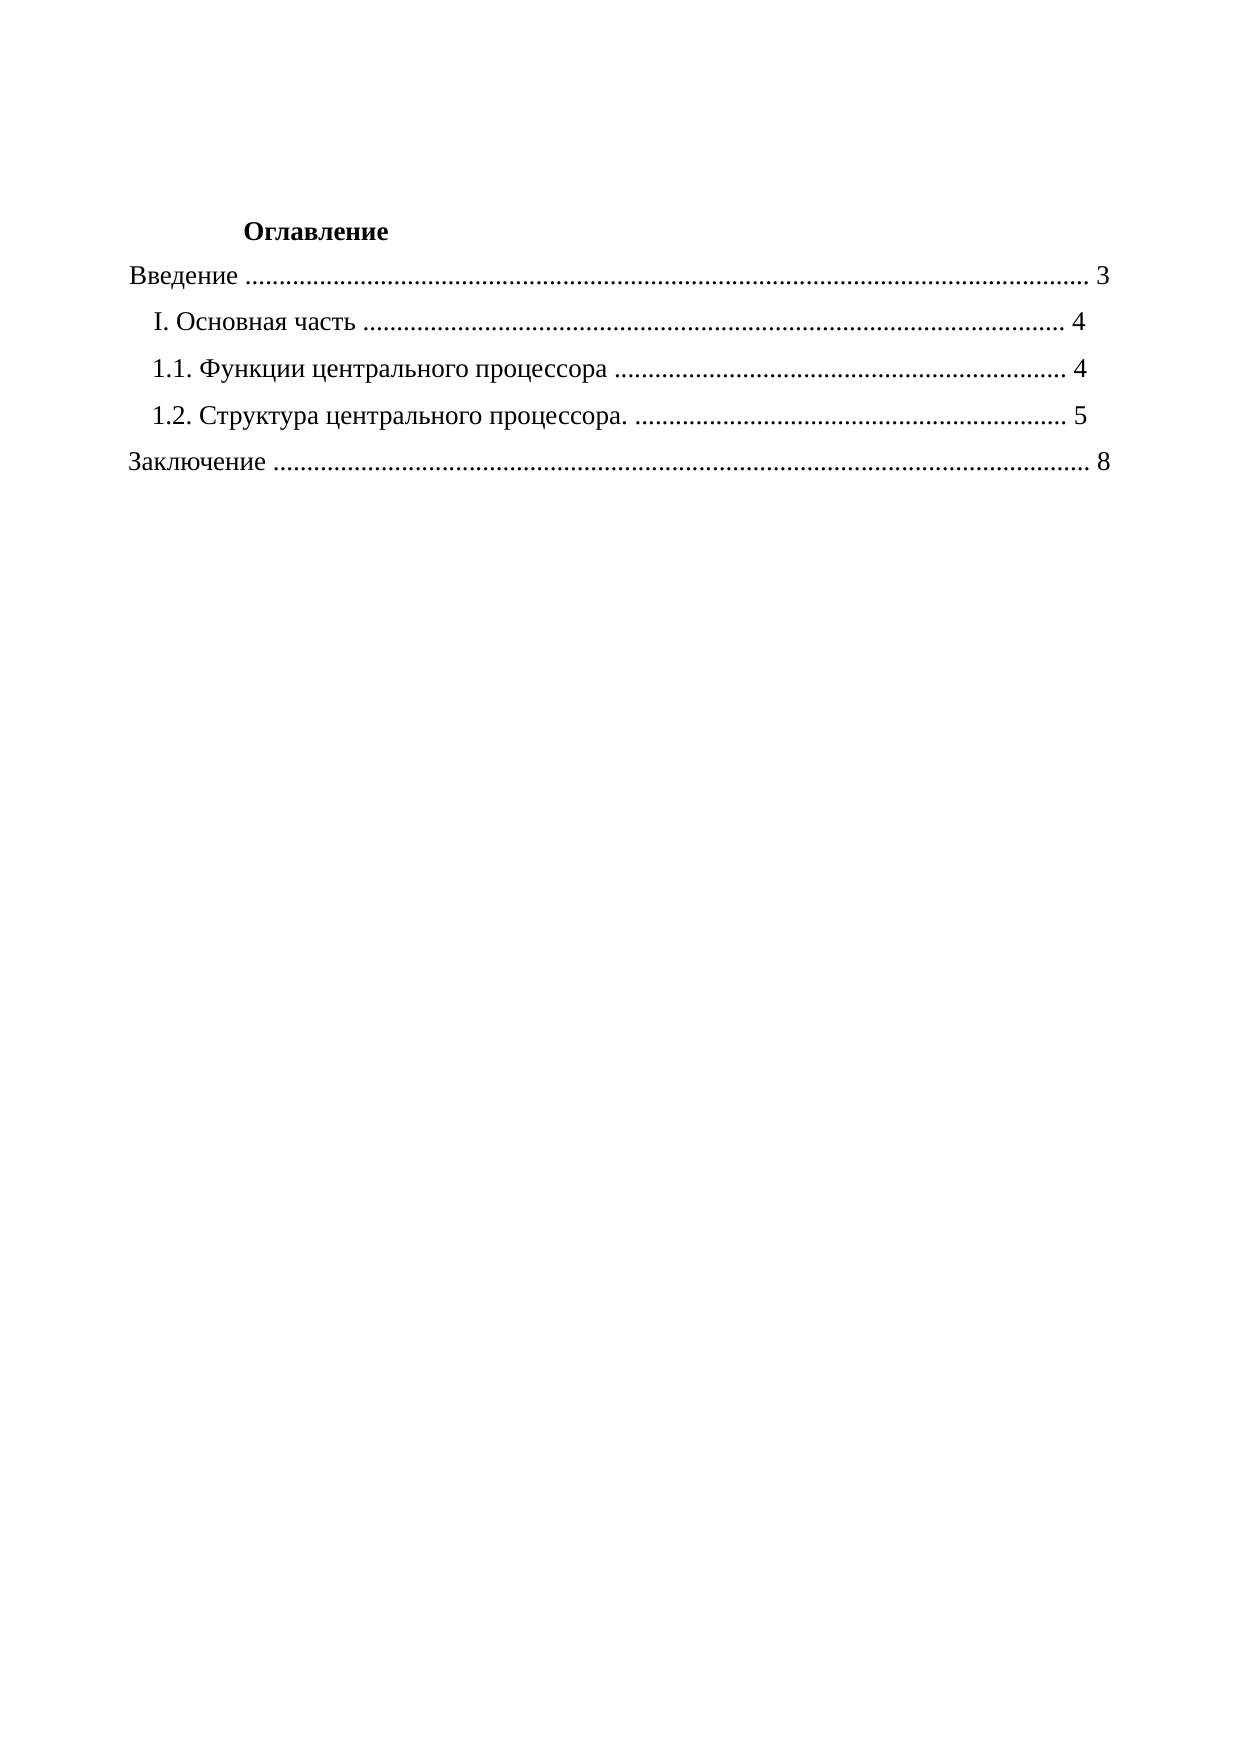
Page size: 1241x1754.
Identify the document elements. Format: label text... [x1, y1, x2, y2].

text 1.2. Структура центрального процессора. ................................................................ 5 [118, 399, 1122, 430]
text Введение ............................................................................................................................. 3 [118, 259, 1122, 290]
text I. Основная часть ........................................................................................................ 4 [118, 306, 1122, 337]
subtitle Оглавление [118, 215, 1122, 246]
text 1.1. Функции центрального процессора ................................................................... 4 [118, 352, 1122, 383]
text Заключение ......................................................................................................................... 8 [118, 446, 1122, 477]
